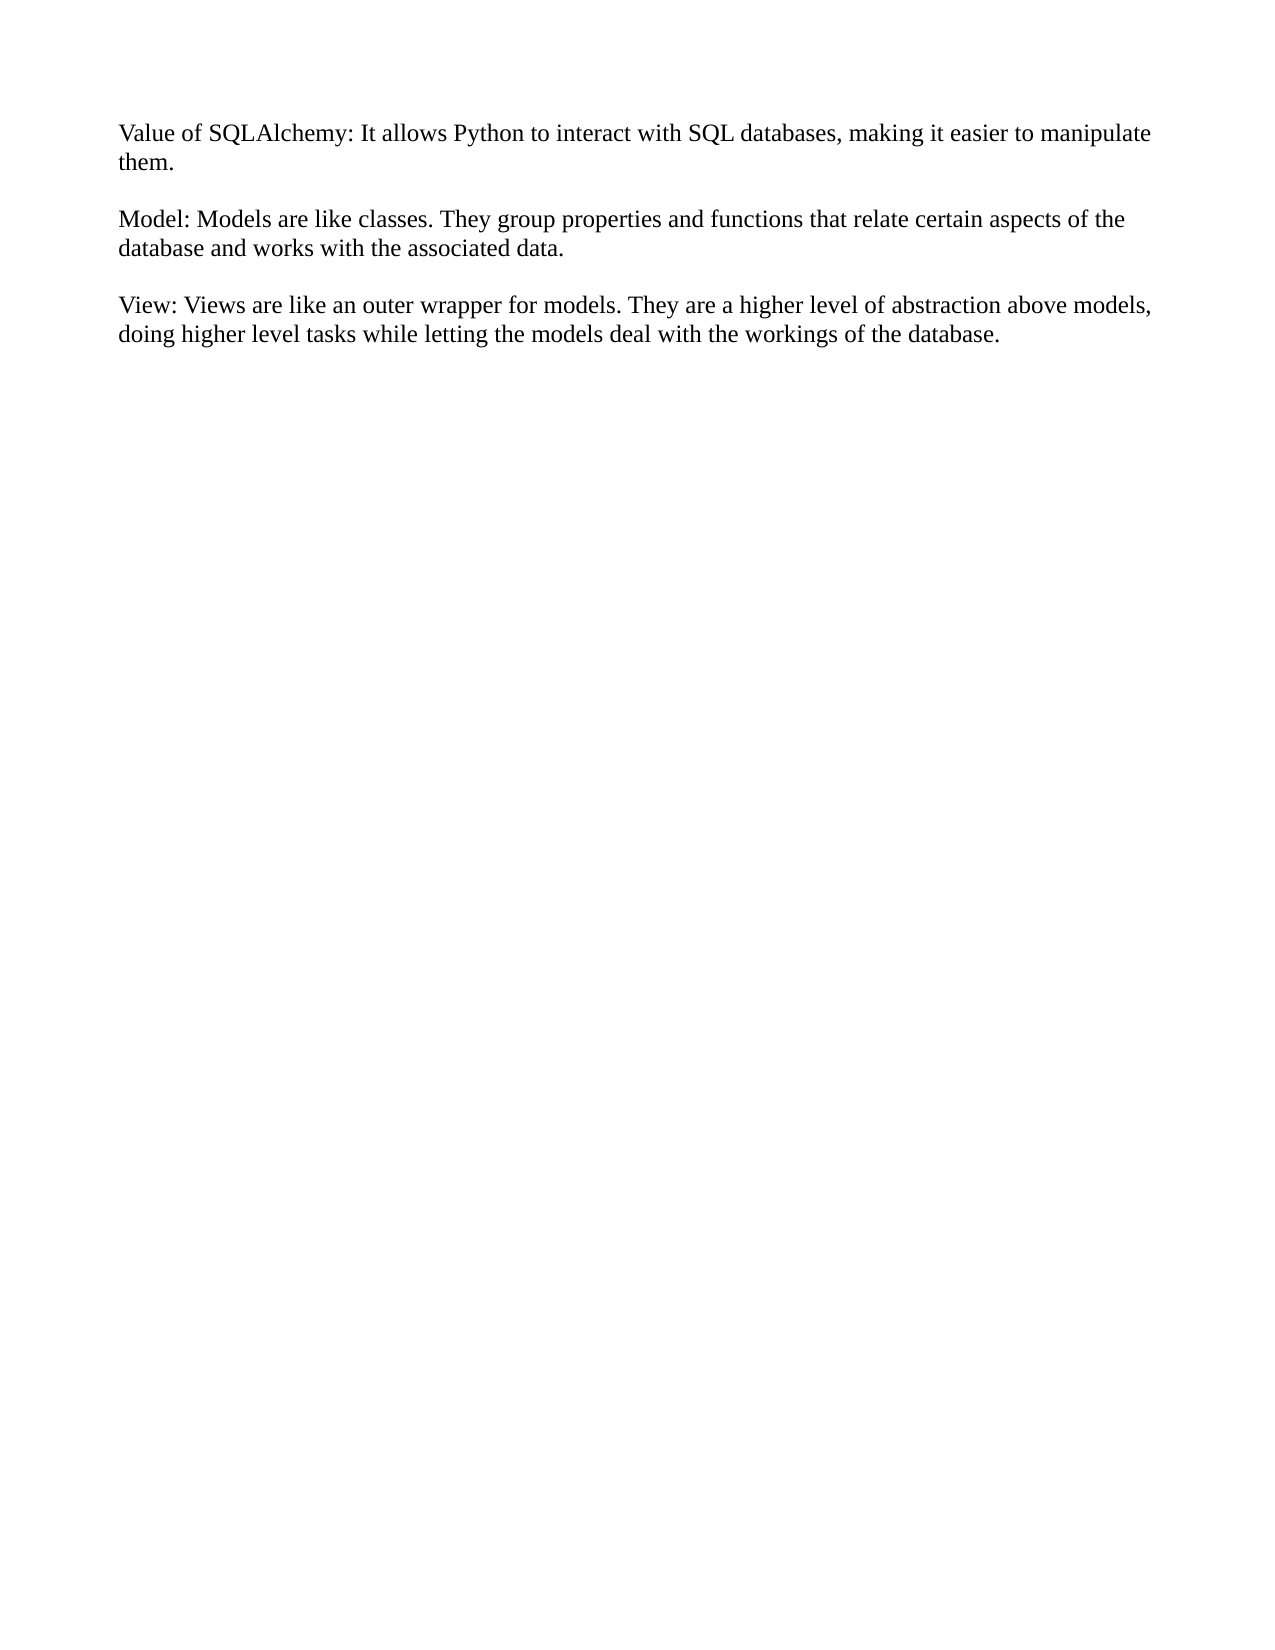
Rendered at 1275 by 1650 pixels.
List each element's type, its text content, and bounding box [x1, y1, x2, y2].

text Value of SQLAlchemy: It allows Python to interact with SQL databases, making it easier to manipulate them. [118, 118, 1157, 176]
text View: Views are like an outer wrapper for models. They are a higher level of abstraction above models, doing higher level tasks while letting the models deal with the workings of the database. [118, 291, 1157, 348]
text Model: Models are like classes. They group properties and functions that relate certain aspects of the database and works with the associated data. [118, 204, 1157, 262]
